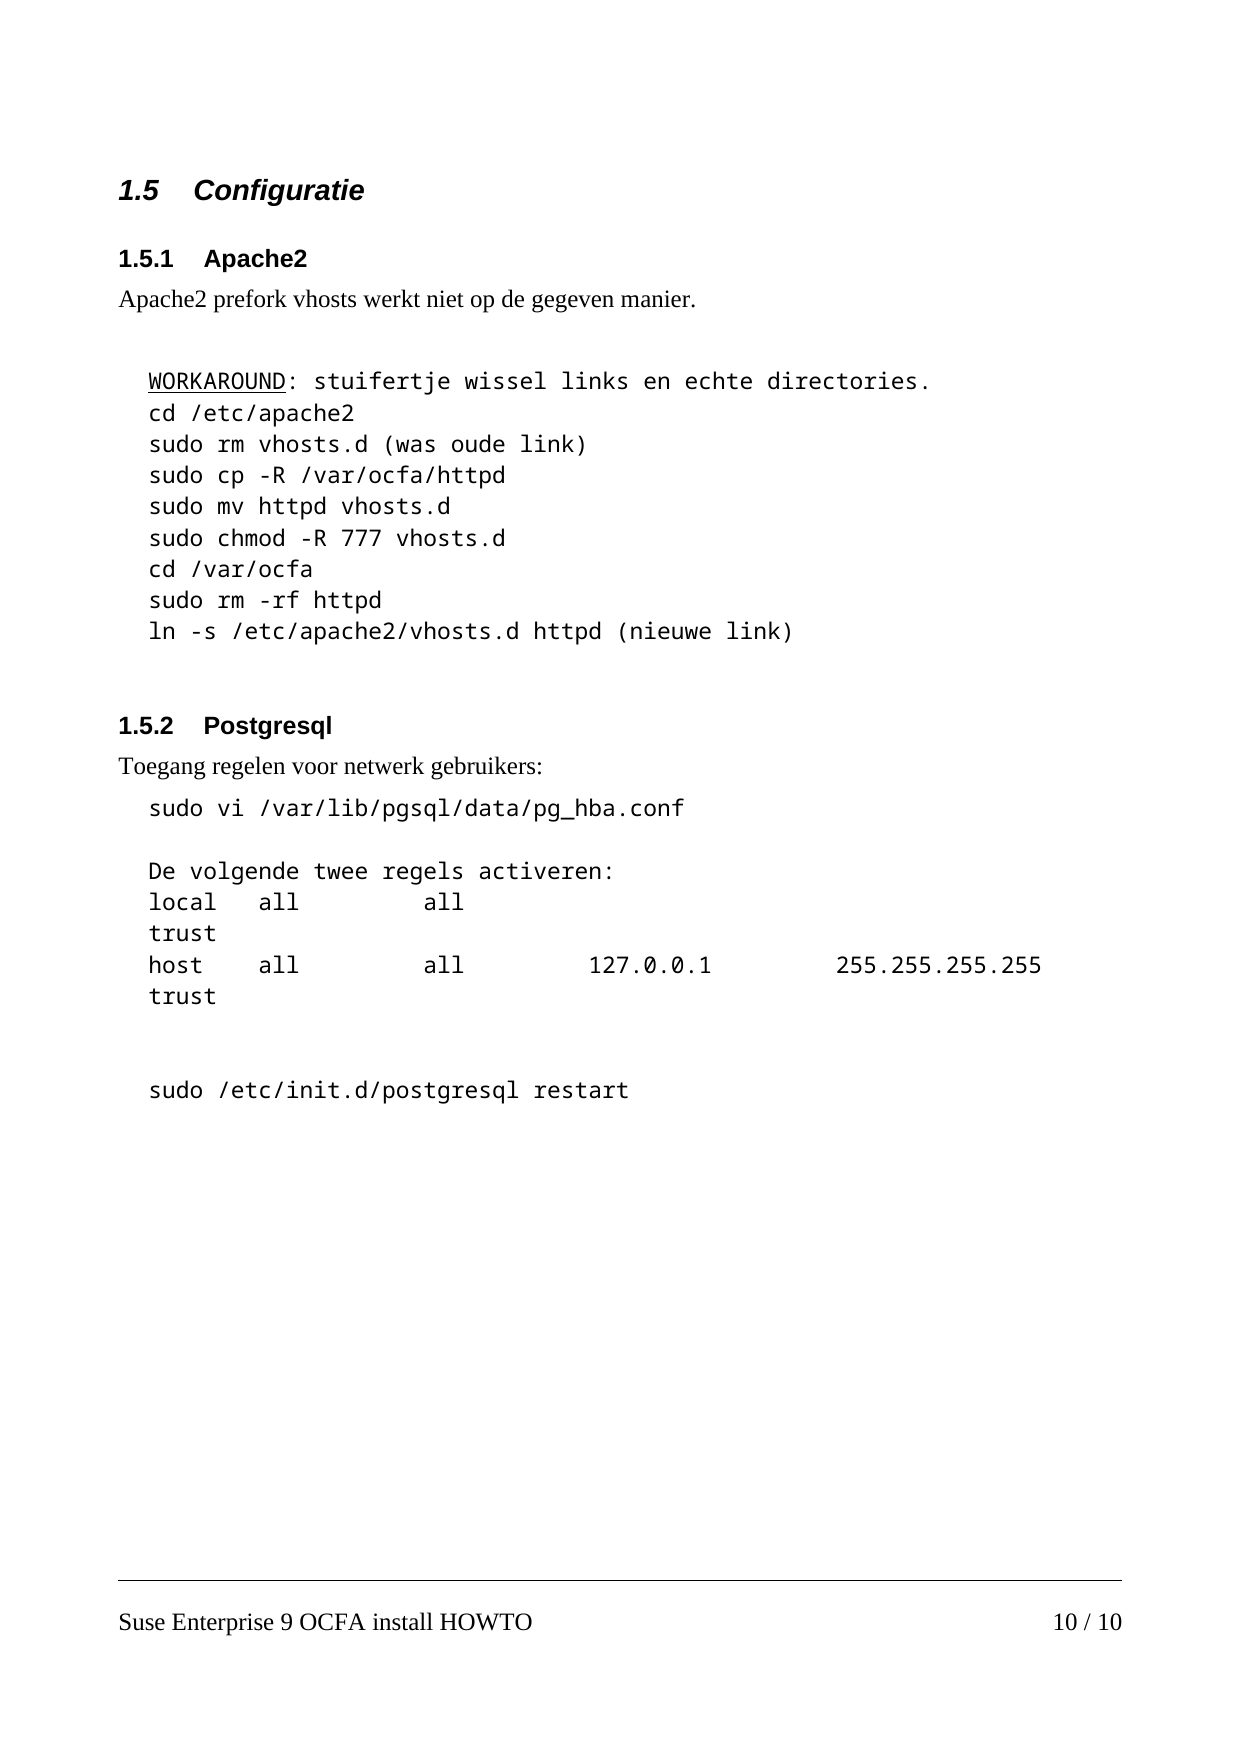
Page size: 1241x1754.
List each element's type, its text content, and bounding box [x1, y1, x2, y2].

text local all all trust [148, 886, 1122, 949]
text sudo cp -R /var/ocfa/httpd [148, 459, 1122, 490]
text sudo rm -rf httpd [148, 584, 1122, 615]
text cd /var/ocfa [148, 553, 1122, 584]
text WORKAROUND: stuifertje wissel links en echte directories. [148, 365, 1122, 397]
subtitle Configuratie [118, 174, 1122, 207]
text Toegang regelen voor netwerk gebruikers: [118, 752, 1122, 780]
text sudo /etc/init.d/postgresql restart [148, 1074, 1122, 1105]
text Apache2 prefork vhosts werkt niet op de gegeven manier. [118, 285, 1122, 313]
text sudo chmod -R 777 vhosts.d [148, 522, 1122, 553]
text De volgende twee regels activeren: [148, 855, 1122, 886]
subtitle Apache2 [118, 244, 1122, 272]
text sudo mv httpd vhosts.d [148, 490, 1122, 522]
text host all all 127.0.0.1 255.255.255.255 trust [148, 949, 1122, 1011]
text cd /etc/apache2 [148, 397, 1122, 428]
text sudo vi /var/lib/pgsql/data/pg_hba.conf [148, 792, 1122, 824]
text sudo rm vhosts.d (was oude link) [148, 428, 1122, 459]
text ln -s /etc/apache2/vhosts.d httpd (nieuwe link) [148, 615, 1122, 647]
subtitle Postgresql [118, 712, 1122, 740]
